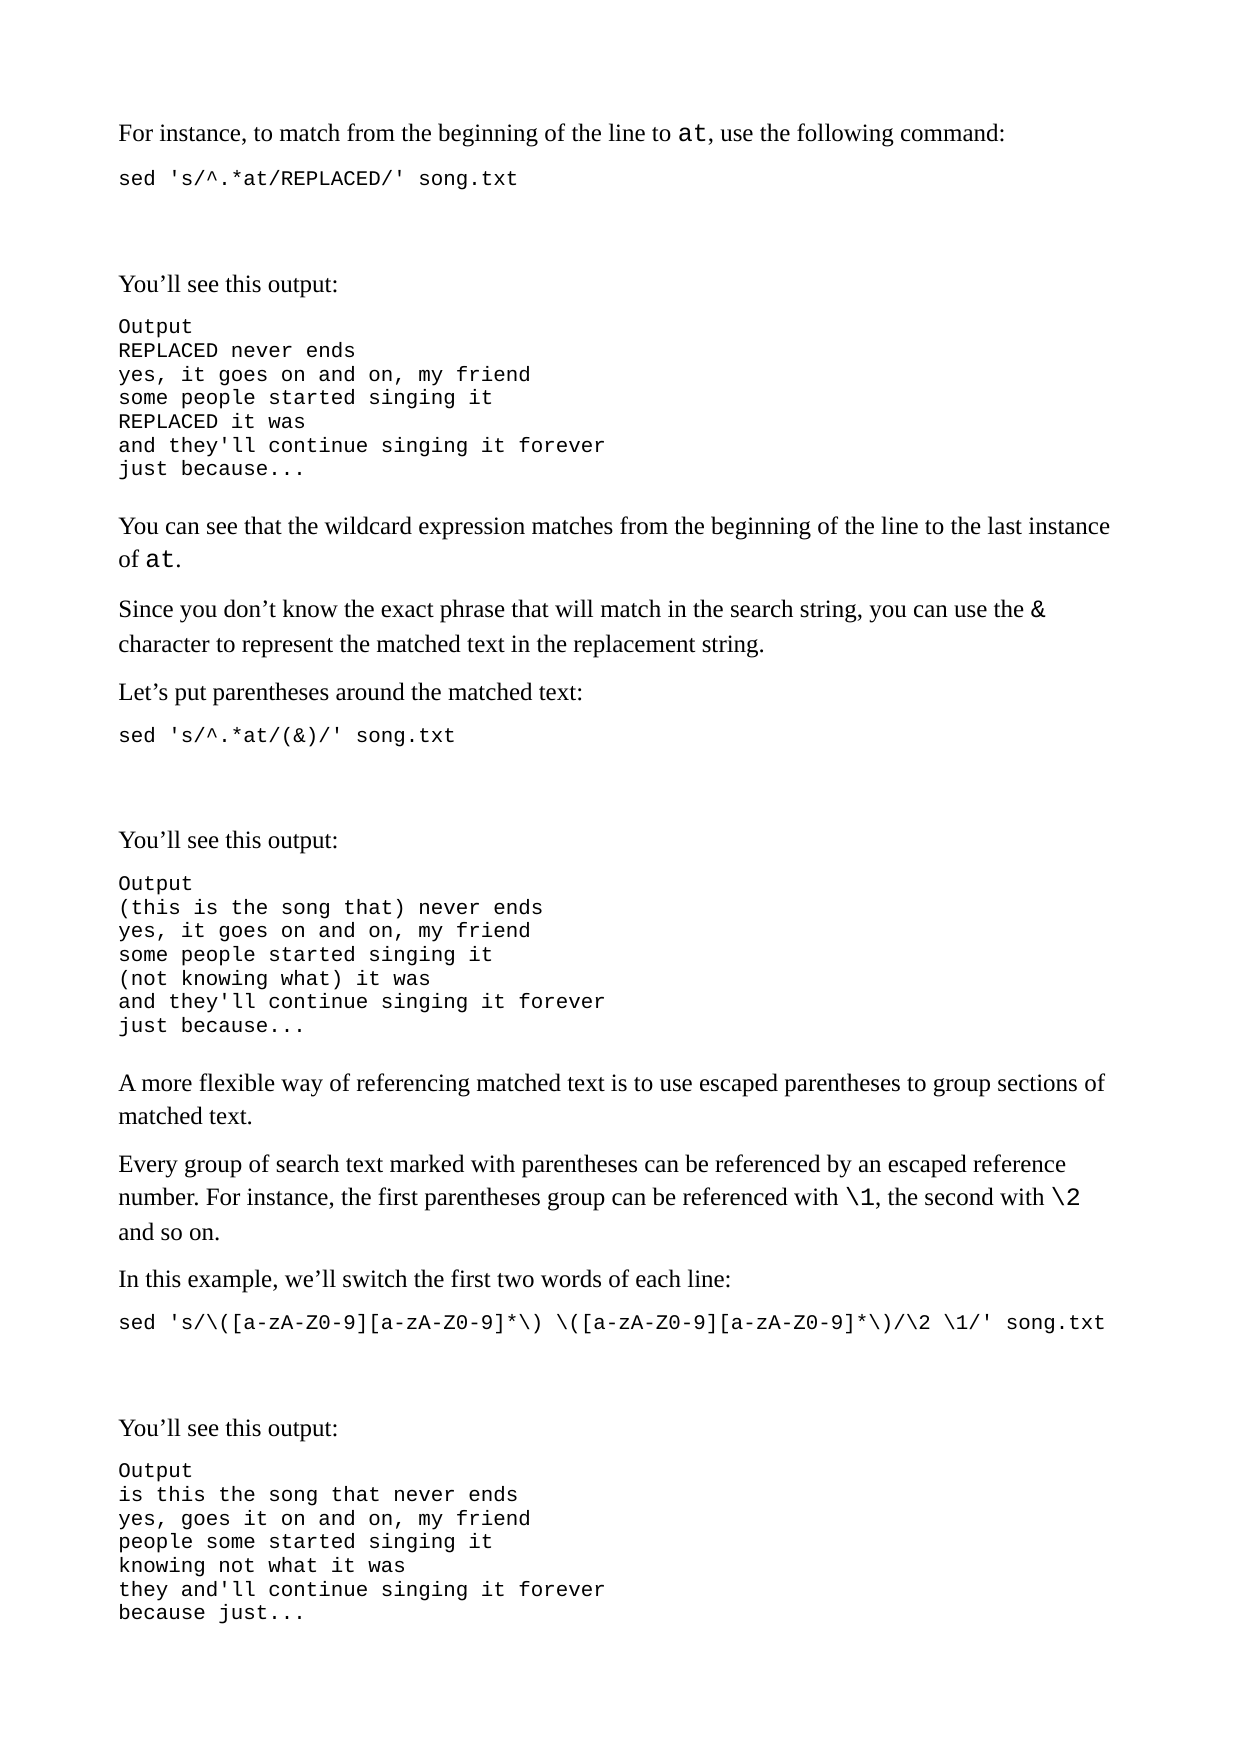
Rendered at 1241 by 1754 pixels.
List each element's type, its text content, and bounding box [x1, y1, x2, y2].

text sed 's/^.*at/REPLACED/' song.txt [118, 168, 1122, 192]
text sed 's/\([a-zA-Z0-9][a-zA-Z0-9]*\) \([a-zA-Z0-9][a-zA-Z0-9]*\)/\2 \1/' song.txt [118, 1312, 1122, 1336]
text Output [118, 316, 1122, 340]
text is this the song that never ends [118, 1484, 1122, 1508]
text For instance, to match from the beginning of the line to at, use the following command: [118, 118, 1122, 149]
text A more flexible way of referencing matched text is to use escaped parentheses to group sections of matched text. [118, 1068, 1122, 1130]
text REPLACED it was [118, 411, 1122, 435]
text yes, goes it on and on, my friend [118, 1508, 1122, 1531]
text Since you don’t know the exact phrase that will match in the search string, you can use the & character to represent the matched text in the replacement string. [118, 594, 1122, 658]
text In this example, we’ll switch the first two words of each line: [118, 1264, 1122, 1293]
text Output [118, 873, 1122, 897]
text some people started singing it [118, 387, 1122, 411]
text You’ll see this output: [118, 826, 1122, 854]
text REPLACED never ends [118, 340, 1122, 364]
text You’ll see this output: [118, 1413, 1122, 1442]
text just because... [118, 458, 1122, 482]
text (not knowing what) it was [118, 968, 1122, 991]
text just because... [118, 1015, 1122, 1039]
text Let’s put parentheses around the matched text: [118, 677, 1122, 706]
text people some started singing it [118, 1531, 1122, 1555]
text (this is the song that) never ends [118, 897, 1122, 920]
text yes, it goes on and on, my friend [118, 364, 1122, 387]
text because just... [118, 1602, 1122, 1626]
text You can see that the wildcard expression matches from the beginning of the line to the last instance of at. [118, 511, 1122, 575]
text Every group of search text marked with parentheses can be referenced by an escaped reference number. For instance, the first parentheses group can be referenced with \1, the second with \2 and so on. [118, 1149, 1122, 1246]
text knowing not what it was [118, 1555, 1122, 1579]
text Output [118, 1460, 1122, 1484]
text and they'll continue singing it forever [118, 991, 1122, 1015]
text sed 's/^.*at/(&)/' song.txt [118, 725, 1122, 748]
text some people started singing it [118, 944, 1122, 968]
text they and'll continue singing it forever [118, 1579, 1122, 1602]
text and they'll continue singing it forever [118, 435, 1122, 458]
text You’ll see this output: [118, 269, 1122, 298]
text yes, it goes on and on, my friend [118, 920, 1122, 944]
